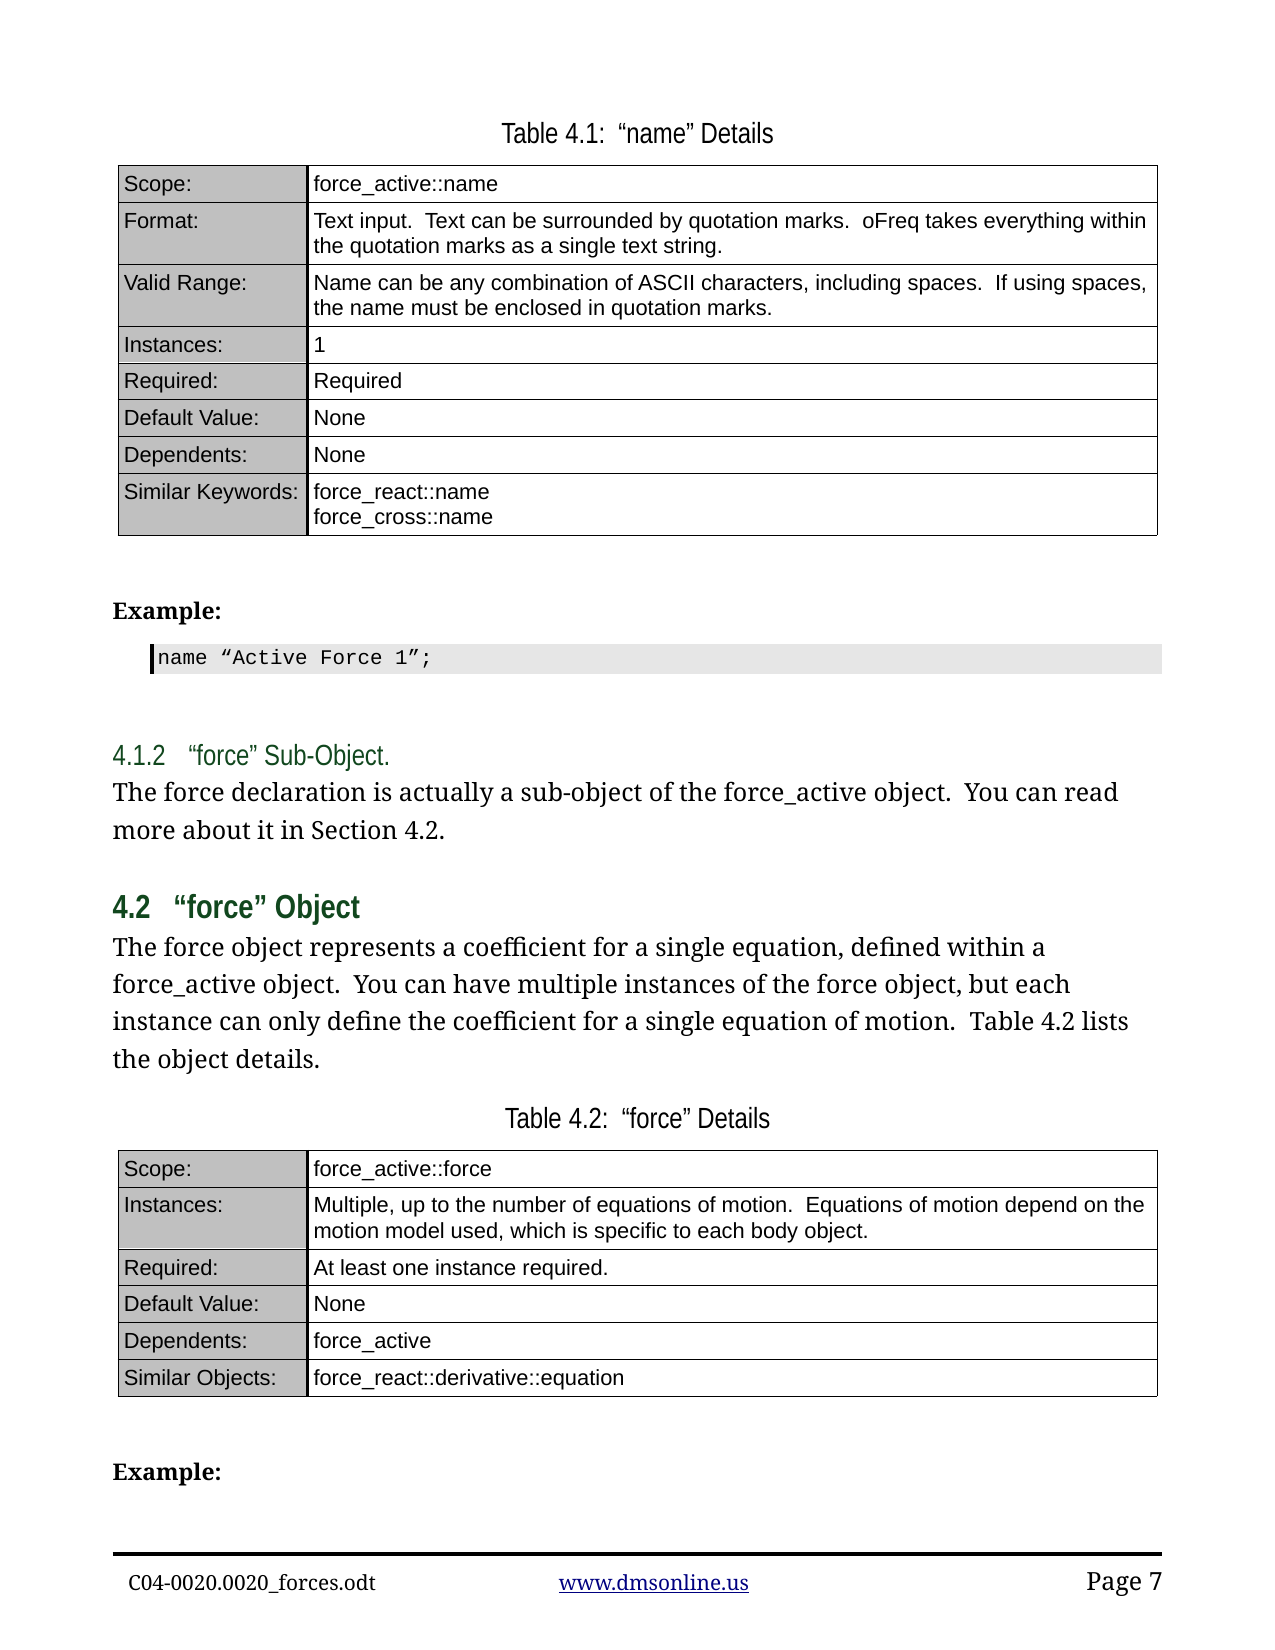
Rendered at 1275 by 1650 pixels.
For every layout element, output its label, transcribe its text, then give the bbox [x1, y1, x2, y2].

table_cell 1 [309, 327, 1157, 362]
table_cell None [309, 400, 1157, 436]
table_cell Required: [119, 1250, 306, 1285]
table_cell force_react::name force_cross::name [309, 474, 1157, 535]
table_cell None [309, 1286, 1157, 1322]
text Example: [112, 595, 1162, 626]
text Example: [112, 1456, 1162, 1487]
table_cell force_react::derivative::equation [309, 1360, 1157, 1396]
table_cell At least one instance required. [309, 1250, 1157, 1285]
table_cell force_active [309, 1323, 1157, 1359]
table_cell None [309, 437, 1157, 473]
text Table 4.2: “force” Details [112, 1101, 1162, 1135]
table_cell Instances: [119, 1188, 306, 1248]
table_cell Similar Objects: [119, 1360, 306, 1396]
table_cell Name can be any combination of ASCII characters, including spaces. If using spaces, the name must be enclosed in quotation marks. [309, 265, 1157, 326]
text Table 4.1: “name” Details [112, 117, 1162, 150]
table_cell Text input. Text can be surrounded by quotation marks. oFreq takes everything within the quotation marks as a single text string. [309, 203, 1157, 264]
table_cell Dependents: [119, 437, 306, 473]
table_cell Required [309, 364, 1157, 399]
table_cell Default Value: [119, 400, 306, 436]
table_cell Format: [119, 203, 306, 264]
subtitle “force” object [112, 887, 1162, 926]
text name “Active Force 1”; [154, 644, 1162, 674]
text The force declaration is actually a sub-object of the force_active object. You can read more about it in Section 4.2. [112, 775, 1162, 846]
subtitle “force” sub-Object. [112, 738, 1162, 772]
table_header force_active::name [309, 166, 1157, 202]
table_cell Dependents: [119, 1323, 306, 1359]
table_cell Instances: [119, 327, 306, 362]
table_header force_active::force [309, 1151, 1157, 1187]
table_cell Multiple, up to the number of equations of motion. Equations of motion depend on the motion model used, which is specific to each body object. [309, 1188, 1157, 1248]
table_cell Valid Range: [119, 265, 306, 326]
table_header Scope: [119, 166, 306, 202]
table_cell Similar Keywords: [119, 474, 306, 535]
table_cell Default Value: [119, 1286, 306, 1322]
table_header Scope: [119, 1151, 306, 1187]
table_cell Required: [119, 364, 306, 399]
text The force object represents a coefficient for a single equation, defined within a force_active object. You can have multiple instances of the force object, but each instance can only define the coefficient for a single equation of motion. Table 4.2 lists the object details. [112, 929, 1162, 1076]
